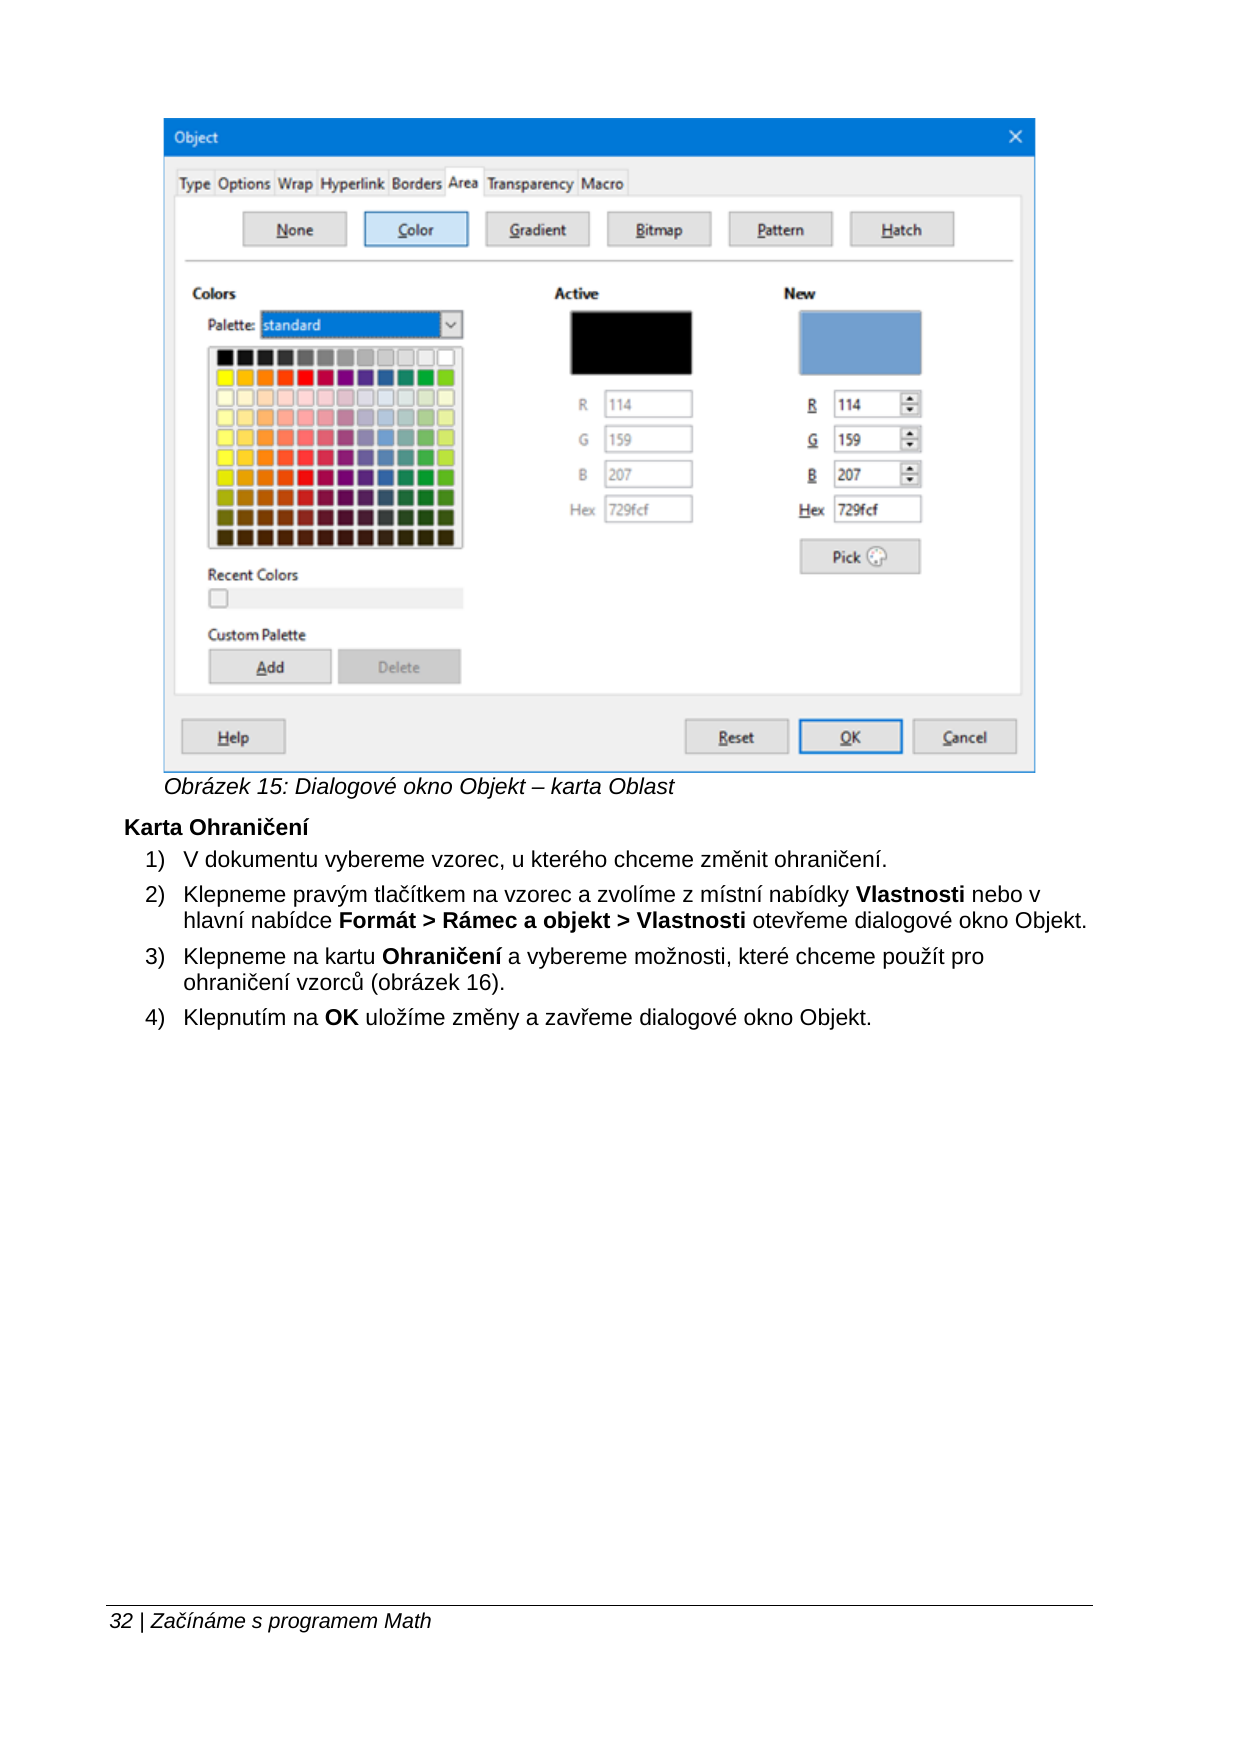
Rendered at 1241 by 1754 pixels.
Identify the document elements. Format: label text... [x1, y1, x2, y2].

text Obrázek 15: Dialogové okno Objekt – karta Oblast [163, 773, 1035, 799]
list Klepneme na kartu Ohraničení a vybereme možnosti, které chceme použít pro ohraničení vzorců (obrázek 16). [165, 943, 1093, 995]
list Klepneme pravým tlačítkem na vzorec a zvolíme z místní nabídky Vlastnosti nebo v hlavní nabídce Formát > Rámec a objekt > Vlastnosti otevřeme dialogové okno Objekt. [165, 881, 1093, 934]
text Karta Ohraničení [124, 814, 1093, 840]
list V dokumentu vybereme vzorec, u kterého chceme změnit ohraničení. [165, 846, 1093, 872]
list Klepnutím na OK uložíme změny a zavřeme dialogové okno Objekt. [165, 1004, 1093, 1031]
picture [163, 118, 1036, 773]
